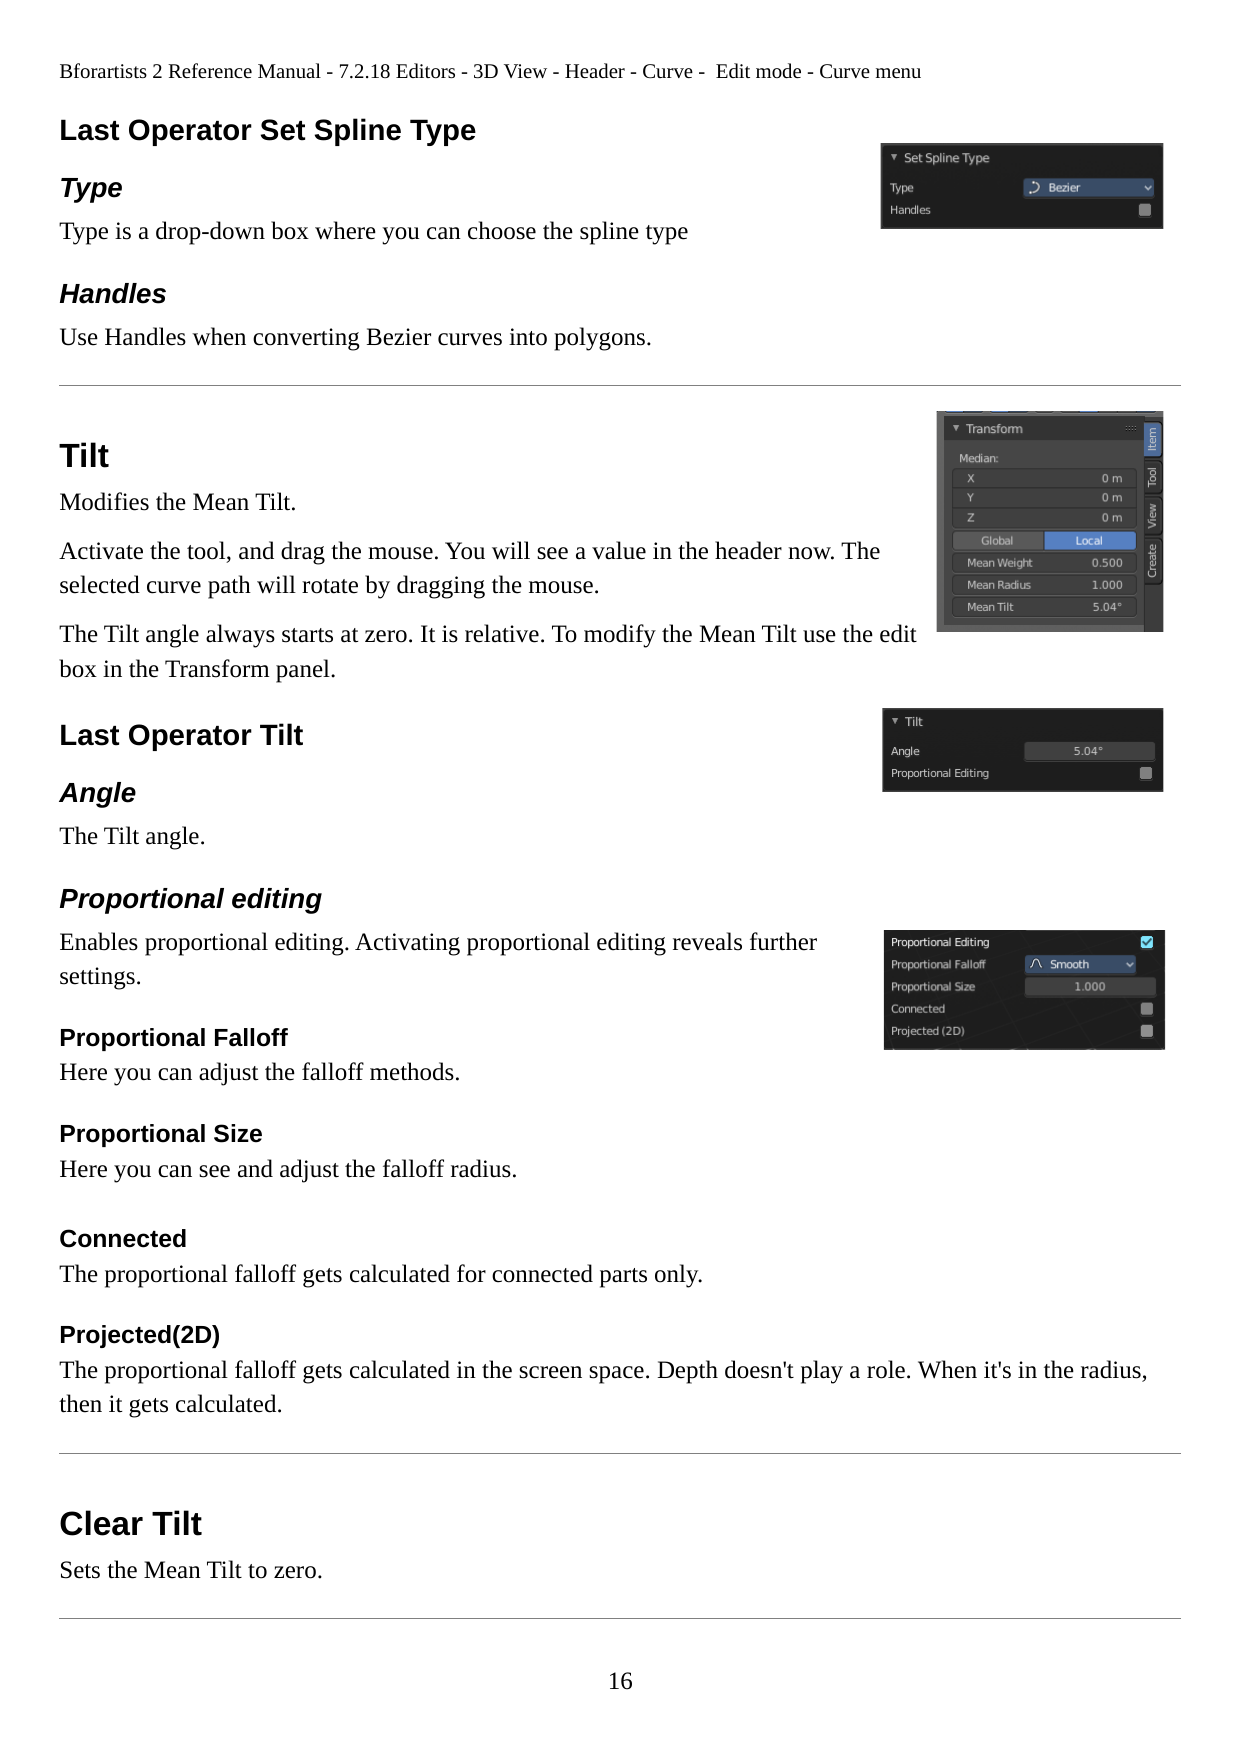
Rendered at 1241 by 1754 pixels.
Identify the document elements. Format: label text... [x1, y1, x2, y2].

subtitle Tilt [59, 436, 936, 474]
text The Tilt angle always starts at zero. It is relative. To modify the Mean Tilt use the edit box in the Transform panel. [59, 619, 1181, 683]
picture [880, 143, 1164, 229]
text Type is a drop-down box where you can choose the spline type [59, 216, 1181, 244]
picture [882, 708, 1164, 792]
subtitle [1164, 718, 1181, 751]
text Enables proportional editing. Activating proportional editing reveals further settings. [59, 927, 1181, 990]
text Activate the tool, and drag the mouse. You will see a value in the header now. The selected curve path will rotate by dragging the mouse. [59, 536, 936, 599]
subtitle Projected(2D) [59, 1320, 1181, 1349]
text Sets the Mean Tilt to zero. [59, 1555, 1181, 1583]
text Here you can see and adjust the falloff radius. [59, 1154, 1181, 1183]
subtitle Proportional editing [59, 882, 1181, 914]
subtitle Angle [59, 776, 1181, 808]
text The proportional falloff gets calculated for connected parts only. [59, 1259, 1181, 1287]
subtitle Handles [59, 277, 1181, 309]
subtitle Last Operator Tilt [59, 718, 882, 751]
text Use Handles when converting Bezier curves into polygons. [59, 322, 1181, 350]
subtitle [1164, 171, 1181, 203]
subtitle Proportional Falloff [59, 1023, 1181, 1051]
subtitle Last Operator Set Spline Type [59, 113, 1181, 146]
subtitle Type [59, 171, 880, 203]
subtitle [1164, 436, 1181, 474]
picture [883, 930, 1166, 1050]
subtitle Connected [59, 1224, 1181, 1252]
text The proportional falloff gets calculated in the screen space. Depth doesn't play a role. When it's in the radius, then it gets calculated. [59, 1355, 1181, 1418]
text Here you can adjust the falloff methods. [59, 1057, 1181, 1086]
picture [936, 411, 1164, 632]
subtitle Clear Tilt [59, 1503, 1181, 1542]
subtitle Proportional Size [59, 1119, 1181, 1148]
text Modifies the Mean Tilt. [59, 487, 936, 516]
text [1164, 487, 1181, 516]
text The Tilt angle. [59, 821, 1181, 849]
